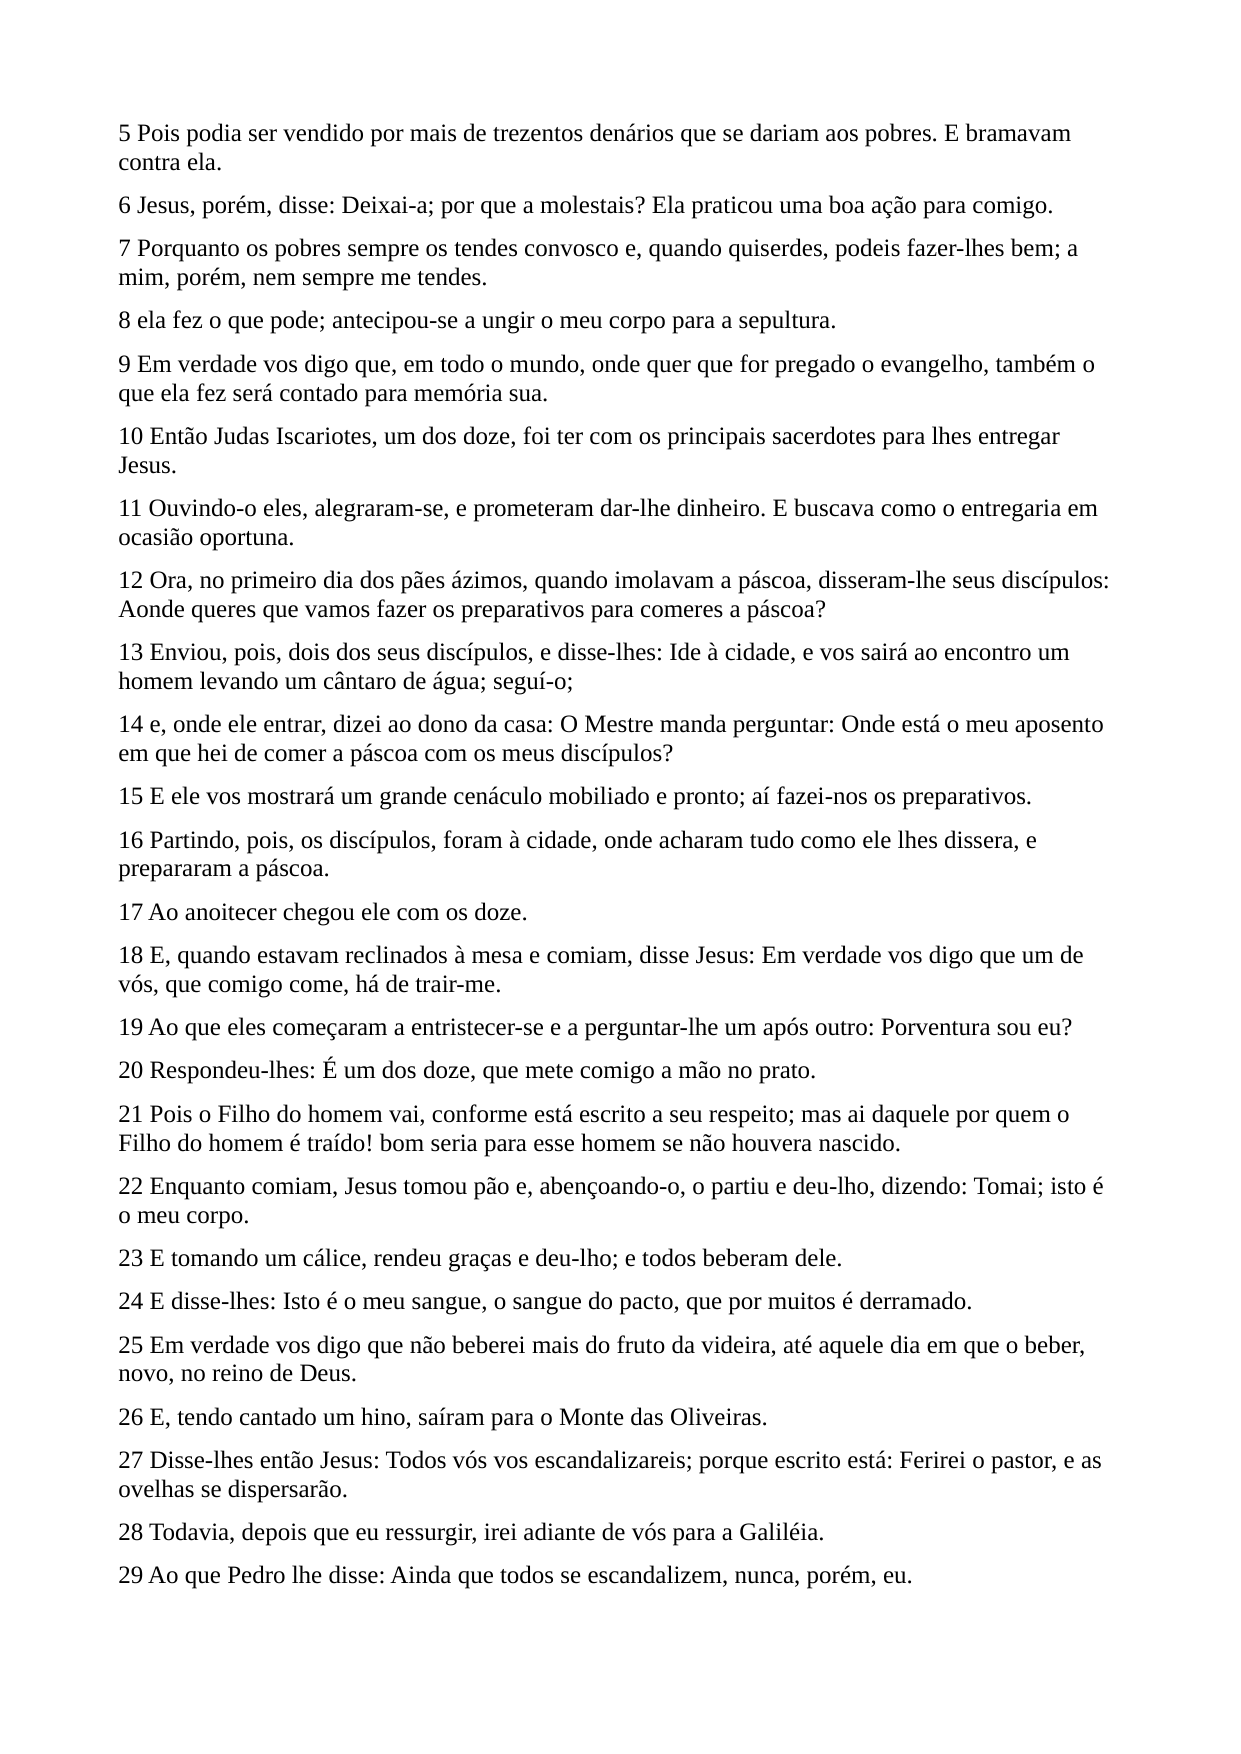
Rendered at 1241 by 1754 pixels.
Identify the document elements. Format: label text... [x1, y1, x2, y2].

text 6 Jesus, porém, disse: Deixai-a; por que a molestais? Ela praticou uma boa ação para comigo. [118, 190, 1122, 219]
text 15 E ele vos mostrará um grande cenáculo mobiliado e pronto; aí fazei-nos os preparativos. [118, 781, 1122, 810]
text 19 Ao que eles começaram a entristecer-se e a perguntar-lhe um após outro: Porventura sou eu? [118, 1012, 1122, 1041]
text 26 E, tendo cantado um hino, saíram para o Monte das Oliveiras. [118, 1402, 1122, 1431]
text 24 E disse-lhes: Isto é o meu sangue, o sangue do pacto, que por muitos é derramado. [118, 1286, 1122, 1315]
text 27 Disse-lhes então Jesus: Todos vós vos escandalizareis; porque escrito está: Ferirei o pastor, e as ovelhas se dispersarão. [118, 1445, 1122, 1503]
text 23 E tomando um cálice, rendeu graças e deu-lho; e todos beberam dele. [118, 1243, 1122, 1272]
text 20 Respondeu-lhes: É um dos doze, que mete comigo a mão no prato. [118, 1056, 1122, 1084]
text 7 Porquanto os pobres sempre os tendes convosco e, quando quiserdes, podeis fazer-lhes bem; a mim, porém, nem sempre me tendes. [118, 233, 1122, 291]
text 11 Ouvindo-o eles, alegraram-se, e prometeram dar-lhe dinheiro. E buscava como o entregaria em ocasião oportuna. [118, 493, 1122, 551]
text 18 E, quando estavam reclinados à mesa e comiam, disse Jesus: Em verdade vos digo que um de vós, que comigo come, há de trair-me. [118, 940, 1122, 998]
text 22 Enquanto comiam, Jesus tomou pão e, abençoando-o, o partiu e deu-lho, dizendo: Tomai; isto é o meu corpo. [118, 1171, 1122, 1228]
text 13 Enviou, pois, dois dos seus discípulos, e disse-lhes: Ide à cidade, e vos sairá ao encontro um homem levando um cântaro de água; seguí-o; [118, 637, 1122, 695]
text 5 Pois podia ser vendido por mais de trezentos denários que se dariam aos pobres. E bramavam contra ela. [118, 118, 1122, 176]
text 16 Partindo, pois, os discípulos, foram à cidade, onde acharam tudo como ele lhes dissera, e prepararam a páscoa. [118, 825, 1122, 882]
text 29 Ao que Pedro lhe disse: Ainda que todos se escandalizem, nunca, porém, eu. [118, 1561, 1122, 1589]
text 21 Pois o Filho do homem vai, conforme está escrito a seu respeito; mas ai daquele por quem o Filho do homem é traído! bom seria para esse homem se não houvera nascido. [118, 1099, 1122, 1156]
text 10 Então Judas Iscariotes, um dos doze, foi ter com os principais sacerdotes para lhes entregar Jesus. [118, 421, 1122, 478]
text 14 e, onde ele entrar, dizei ao dono da casa: O Mestre manda perguntar: Onde está o meu aposento em que hei de comer a páscoa com os meus discípulos? [118, 709, 1122, 767]
text 17 Ao anoitecer chegou ele com os doze. [118, 897, 1122, 926]
text 8 ela fez o que pode; antecipou-se a ungir o meu corpo para a sepultura. [118, 306, 1122, 334]
text 12 Ora, no primeiro dia dos pães ázimos, quando imolavam a páscoa, disseram-lhe seus discípulos: Aonde queres que vamos fazer os preparativos para comeres a páscoa? [118, 565, 1122, 623]
text 28 Todavia, depois que eu ressurgir, irei adiante de vós para a Galiléia. [118, 1517, 1122, 1546]
text 9 Em verdade vos digo que, em todo o mundo, onde quer que for pregado o evangelho, também o que ela fez será contado para memória sua. [118, 349, 1122, 406]
text 25 Em verdade vos digo que não beberei mais do fruto da videira, até aquele dia em que o beber, novo, no reino de Deus. [118, 1330, 1122, 1387]
